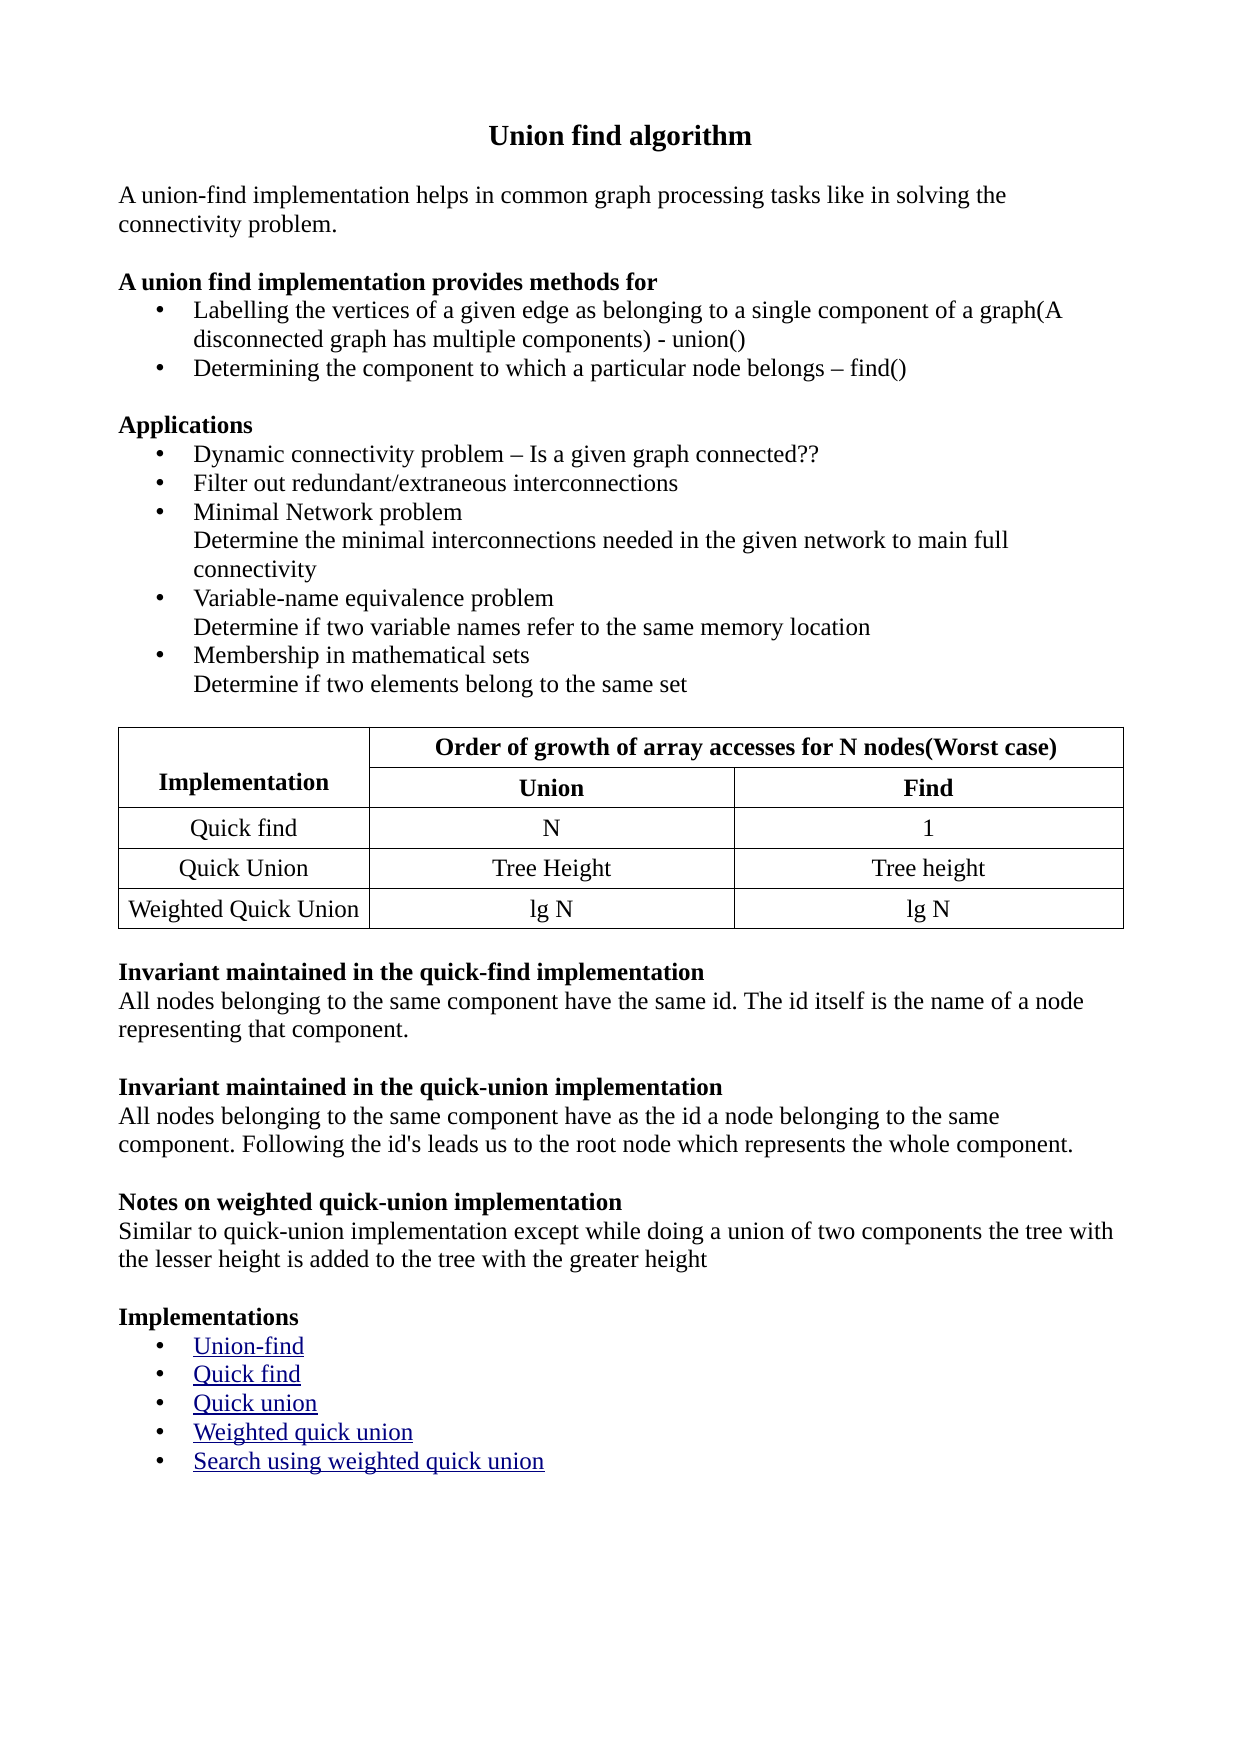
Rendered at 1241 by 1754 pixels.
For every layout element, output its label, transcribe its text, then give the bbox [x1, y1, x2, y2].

list Determine if two variable names refer to the same memory location [156, 612, 1122, 640]
text All nodes belonging to the same component have as the id a node belonging to the same component. Following the id's leads us to the root node which represents the whole component. [118, 1101, 1122, 1158]
table_cell Tree Height [370, 849, 734, 888]
table_cell Union [370, 768, 734, 807]
list Filter out redundant/extraneous interconnections [156, 468, 1122, 497]
list Determine the minimal interconnections needed in the given network to main full connectivity [156, 525, 1122, 583]
list Variable-name equivalence problem [156, 583, 1122, 612]
list Determine if two elements belong to the same set [156, 669, 1122, 698]
text Implementations [118, 1302, 1122, 1331]
list Search using weighted quick union [156, 1446, 1122, 1474]
table_header Order of growth of array accesses for N nodes(Worst case) [370, 728, 1123, 767]
list Minimal Network problem [156, 497, 1122, 525]
list Labelling the vertices of a given edge as belonging to a single component of a graph(A disconnected graph has multiple components) - union() [156, 295, 1122, 353]
table_cell 1 [735, 808, 1123, 848]
list Membership in mathematical sets [156, 640, 1122, 669]
text Notes on weighted quick-union implementation [118, 1187, 1122, 1216]
table_cell Weighted Quick Union [119, 889, 369, 928]
text Invariant maintained in the quick-union implementation [118, 1072, 1122, 1101]
list Dynamic connectivity problem – Is a given graph connected?? [156, 439, 1122, 468]
table_cell lg N [735, 889, 1123, 928]
list Union-find [156, 1331, 1122, 1359]
list Quick union [156, 1388, 1122, 1417]
text All nodes belonging to the same component have the same id. The id itself is the name of a node representing that component. [118, 986, 1122, 1043]
table_cell N [370, 808, 734, 848]
list Weighted quick union [156, 1417, 1122, 1446]
text A union-find implementation helps in common graph processing tasks like in solving the connectivity problem. [118, 180, 1122, 238]
text Invariant maintained in the quick-find implementation [118, 957, 1122, 986]
text Similar to quick-union implementation except while doing a union of two components the tree with the lesser height is added to the tree with the greater height [118, 1216, 1122, 1273]
text Union find algorithm [118, 118, 1122, 152]
table_cell Find [735, 768, 1123, 807]
list Determining the component to which a particular node belongs – find() [156, 353, 1122, 382]
list Quick find [156, 1359, 1122, 1388]
table_cell Quick find [119, 808, 369, 848]
table_cell lg N [370, 889, 734, 928]
text Applications [118, 410, 1122, 439]
text A union find implementation provides methods for [118, 267, 1122, 295]
table_cell Tree height [735, 849, 1123, 888]
table_cell Quick Union [119, 849, 369, 888]
table_header Implementation [119, 728, 369, 807]
